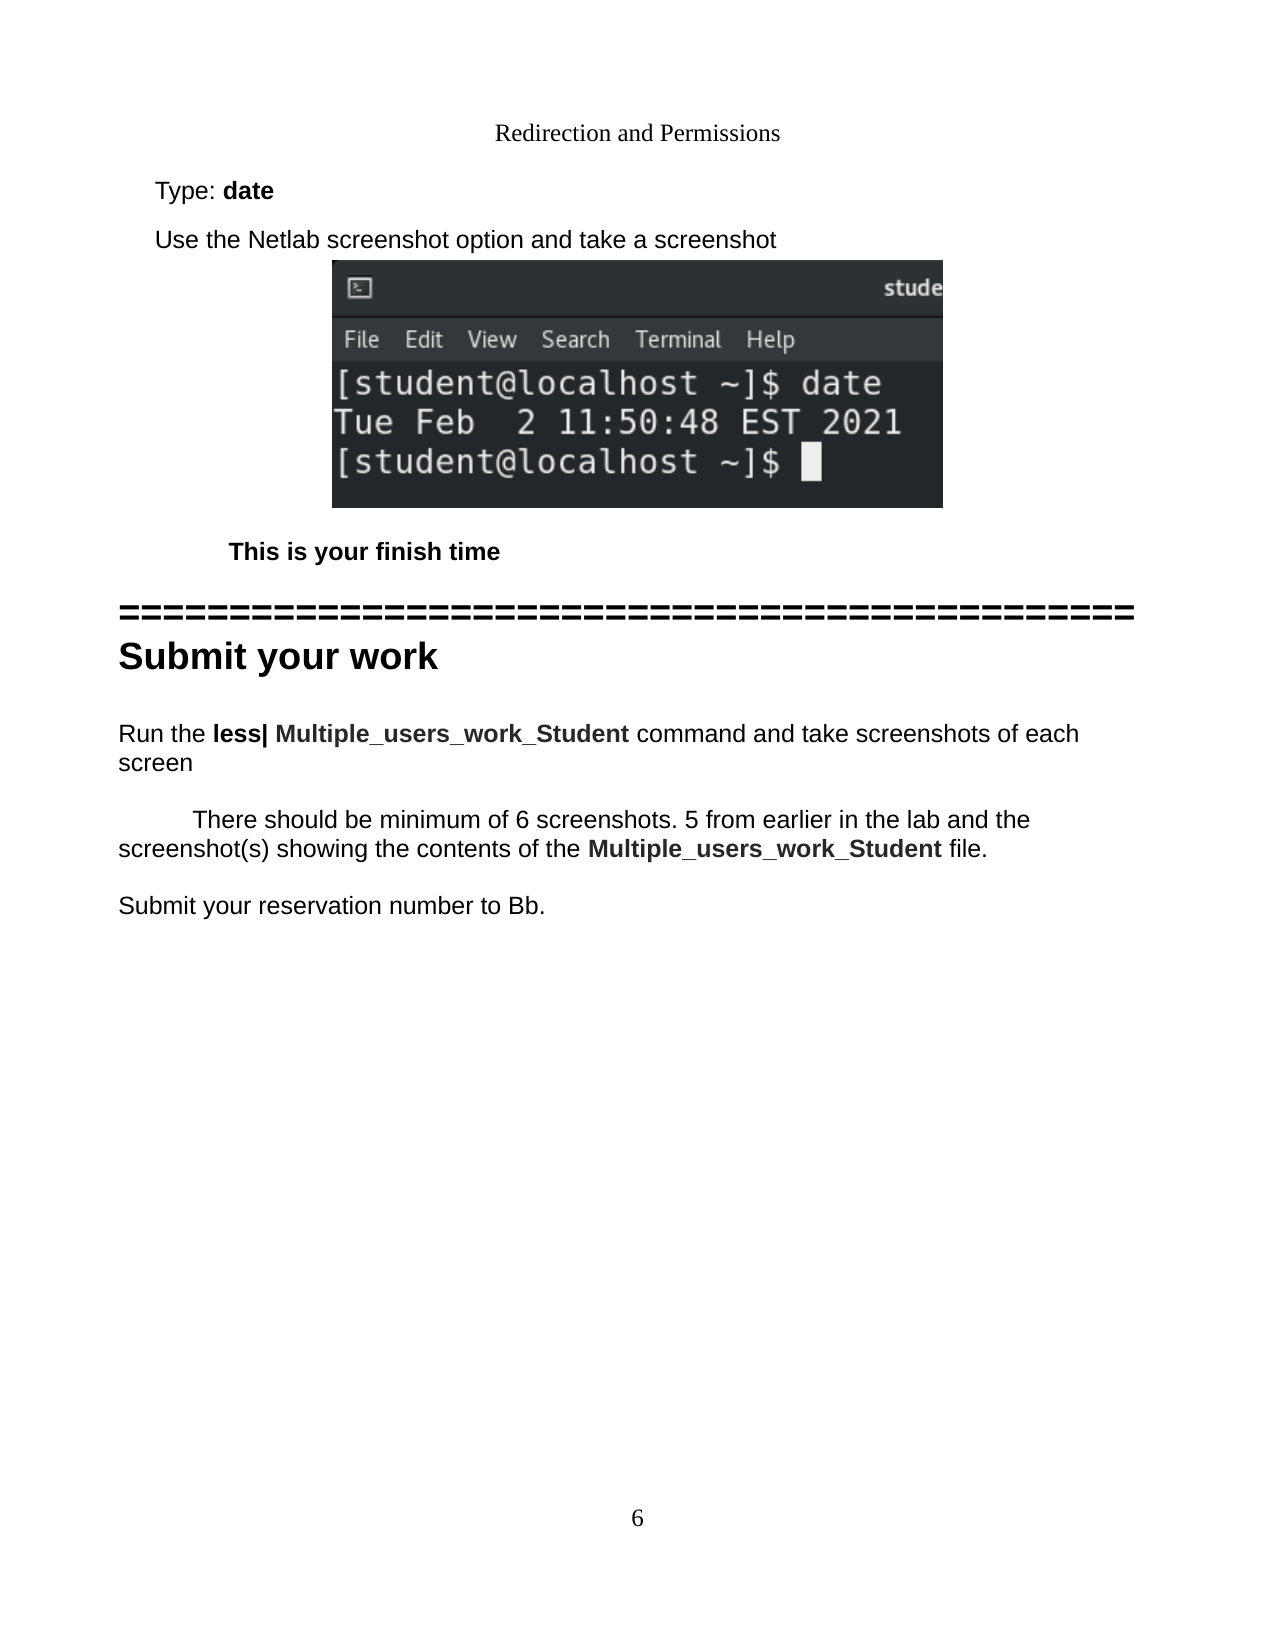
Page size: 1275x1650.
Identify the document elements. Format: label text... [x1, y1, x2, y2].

text There should be minimum of 6 screenshots. 5 from earlier in the lab and the screenshot(s) showing the contents of the Multiple_users_work_Student file. [118, 805, 1157, 862]
text Submit your reservation number to Bb. [118, 891, 1157, 920]
list Type: date [117, 176, 1157, 205]
list This is your finish time [117, 536, 1157, 565]
picture [332, 260, 943, 508]
subtitle ==============================================Submit your work [118, 590, 1157, 677]
text Run the less| Multiple_users_work_Student command and take screenshots of each screen [118, 719, 1157, 776]
list Use the Netlab screenshot option and take a screenshot [117, 225, 1157, 254]
